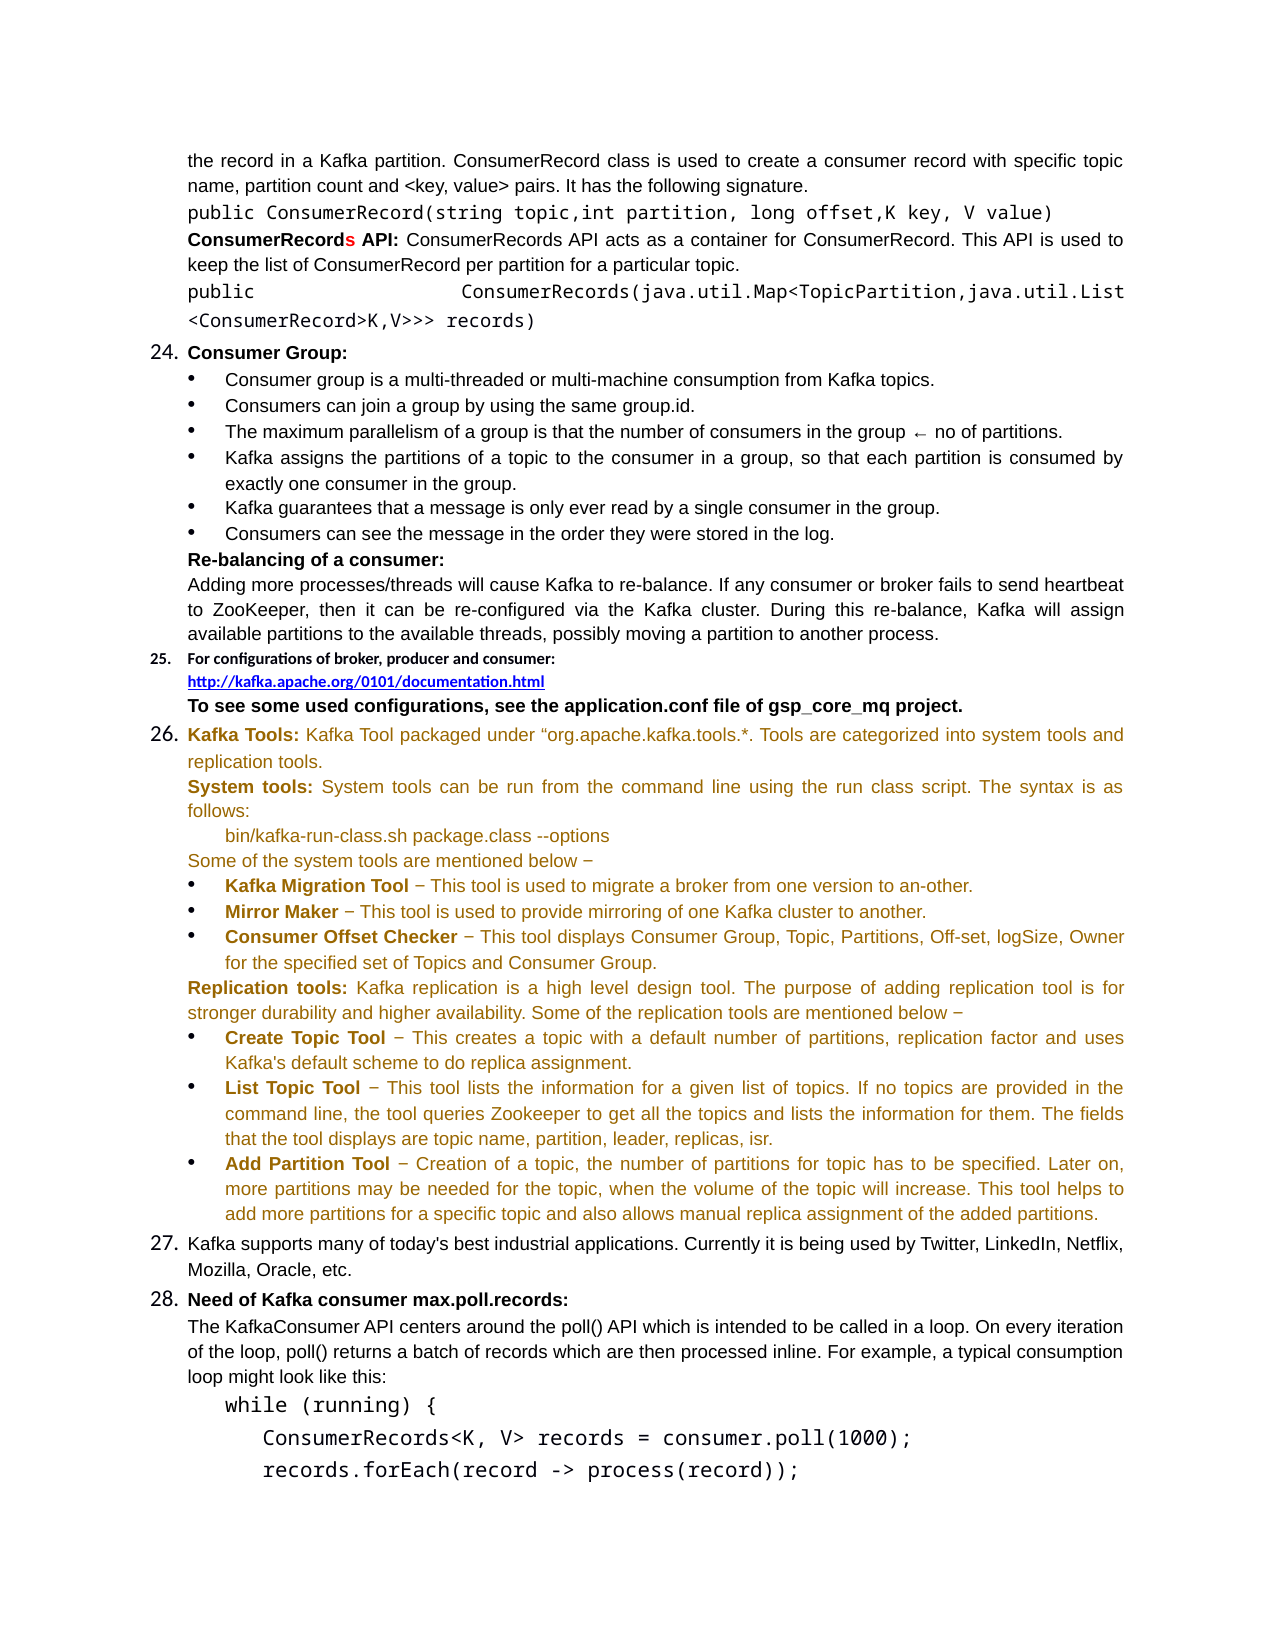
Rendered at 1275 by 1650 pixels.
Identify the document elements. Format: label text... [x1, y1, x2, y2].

list Consumer group is a multi-threaded or multi-machine consumption from Kafka topics. [187, 369, 1125, 392]
list ConsumerRecords API: ConsumerRecords API acts as a container for ConsumerRecord. This API is used to keep the list of ConsumerRecord per partition for a particular topic. [150, 229, 1125, 275]
list http://kafka.apache.org/0101/documentation.html [150, 671, 1125, 692]
list Kafka assigns the partitions of a topic to the consumer in a group, so that each partition is consumed by exactly one consumer in the group. [187, 447, 1125, 494]
list ConsumerRecords<K, V> records = consumer.poll(1000); [225, 1423, 1125, 1451]
list Consumers can join a group by using the same group.id. [187, 395, 1125, 417]
list For configurations of broker, producer and consumer: [150, 648, 1125, 668]
list the record in a Kafka partition. ConsumerRecord class is used to create a consumer record with specific topic name, partition count and <key, value> pairs. It has the following signature. [150, 150, 1125, 196]
list Kafka Migration Tool − This tool is used to migrate a broker from one version to an-other. [187, 875, 1125, 897]
list System tools: System tools can be run from the command line using the run class script. The syntax is as follows: [150, 776, 1125, 822]
list while (running) { [187, 1390, 1125, 1419]
list Kafka Tools: Kafka Tool packaged under “org.apache.kafka.tools.*. Tools are categorized into system tools and replication tools. [150, 719, 1125, 772]
list Replication tools: Kafka replication is a high level design tool. The purpose of adding replication tool is for stronger durability and higher availability. Some of the replication tools are mentioned below − [150, 977, 1125, 1023]
list Re-balancing of a consumer: [150, 549, 1125, 570]
list Some of the system tools are mentioned below − [150, 850, 1125, 871]
list Kafka supports many of today's best industrial applications. Currently it is being used by Twitter, LinkedIn, Netflix, Mozilla, Oracle, etc. [150, 1228, 1125, 1280]
list records.forEach(record -> process(record)); [225, 1455, 1125, 1484]
list Consumer Offset Checker − This tool displays Consumer Group, Topic, Partitions, Off-set, logSize, Owner for the specified set of Topics and Consumer Group. [187, 926, 1125, 974]
list Create Topic Tool − This creates a topic with a default number of partitions, replication factor and uses Kafka's default scheme to do replica assignment. [187, 1026, 1125, 1074]
list public ConsumerRecord(string topic,int partition, long offset,K key, V value) [150, 199, 1125, 225]
list Mirror Maker − This tool is used to provide mirroring of one Kafka cluster to another. [187, 901, 1125, 923]
list To see some used configurations, see the application.conf file of gsp_core_mq project. [150, 695, 1125, 716]
list bin/kafka-run-class.sh package.class --options [187, 825, 1125, 847]
list Add Partition Tool − Creation of a topic, the number of partitions for topic has to be specified. Later on, more partitions may be needed for the topic, when the volume of the topic will increase. This tool helps to add more partitions for a specific topic and also allows manual replica assignment of the added partitions. [187, 1152, 1125, 1224]
list The maximum parallelism of a group is that the number of consumers in the group ← no of partitions. [187, 421, 1125, 443]
list Adding more processes/threads will cause Kafka to re-balance. If any consumer or broker fails to send heartbeat to ZooKeeper, then it can be re-configured via the Kafka cluster. During this re-balance, Kafka will assign available partitions to the available threads, possibly moving a partition to another process. [150, 574, 1125, 645]
list Consumers can see the message in the order they were stored in the log. [187, 523, 1125, 546]
list Kafka guarantees that a message is only ever read by a single consumer in the group. [187, 497, 1125, 520]
list Consumer Group: [150, 337, 1125, 365]
list The KafkaConsumer API centers around the poll() API which is intended to be called in a loop. On every iteration of the loop, poll() returns a batch of records which are then processed inline. For example, a typical consumption loop might look like this: [150, 1316, 1125, 1387]
list List Topic Tool − This tool lists the information for a given list of topics. If no topics are provided in the command line, the tool queries Zookeeper to get all the topics and lists the information for them. The fields that the tool displays are topic name, partition, leader, replicas, isr. [187, 1077, 1125, 1149]
list public ConsumerRecords(java.util.Map<TopicPartition,java.util.List <ConsumerRecord>K,V>>> records) [150, 278, 1125, 333]
list Need of Kafka consumer max.poll.records: [150, 1284, 1125, 1312]
